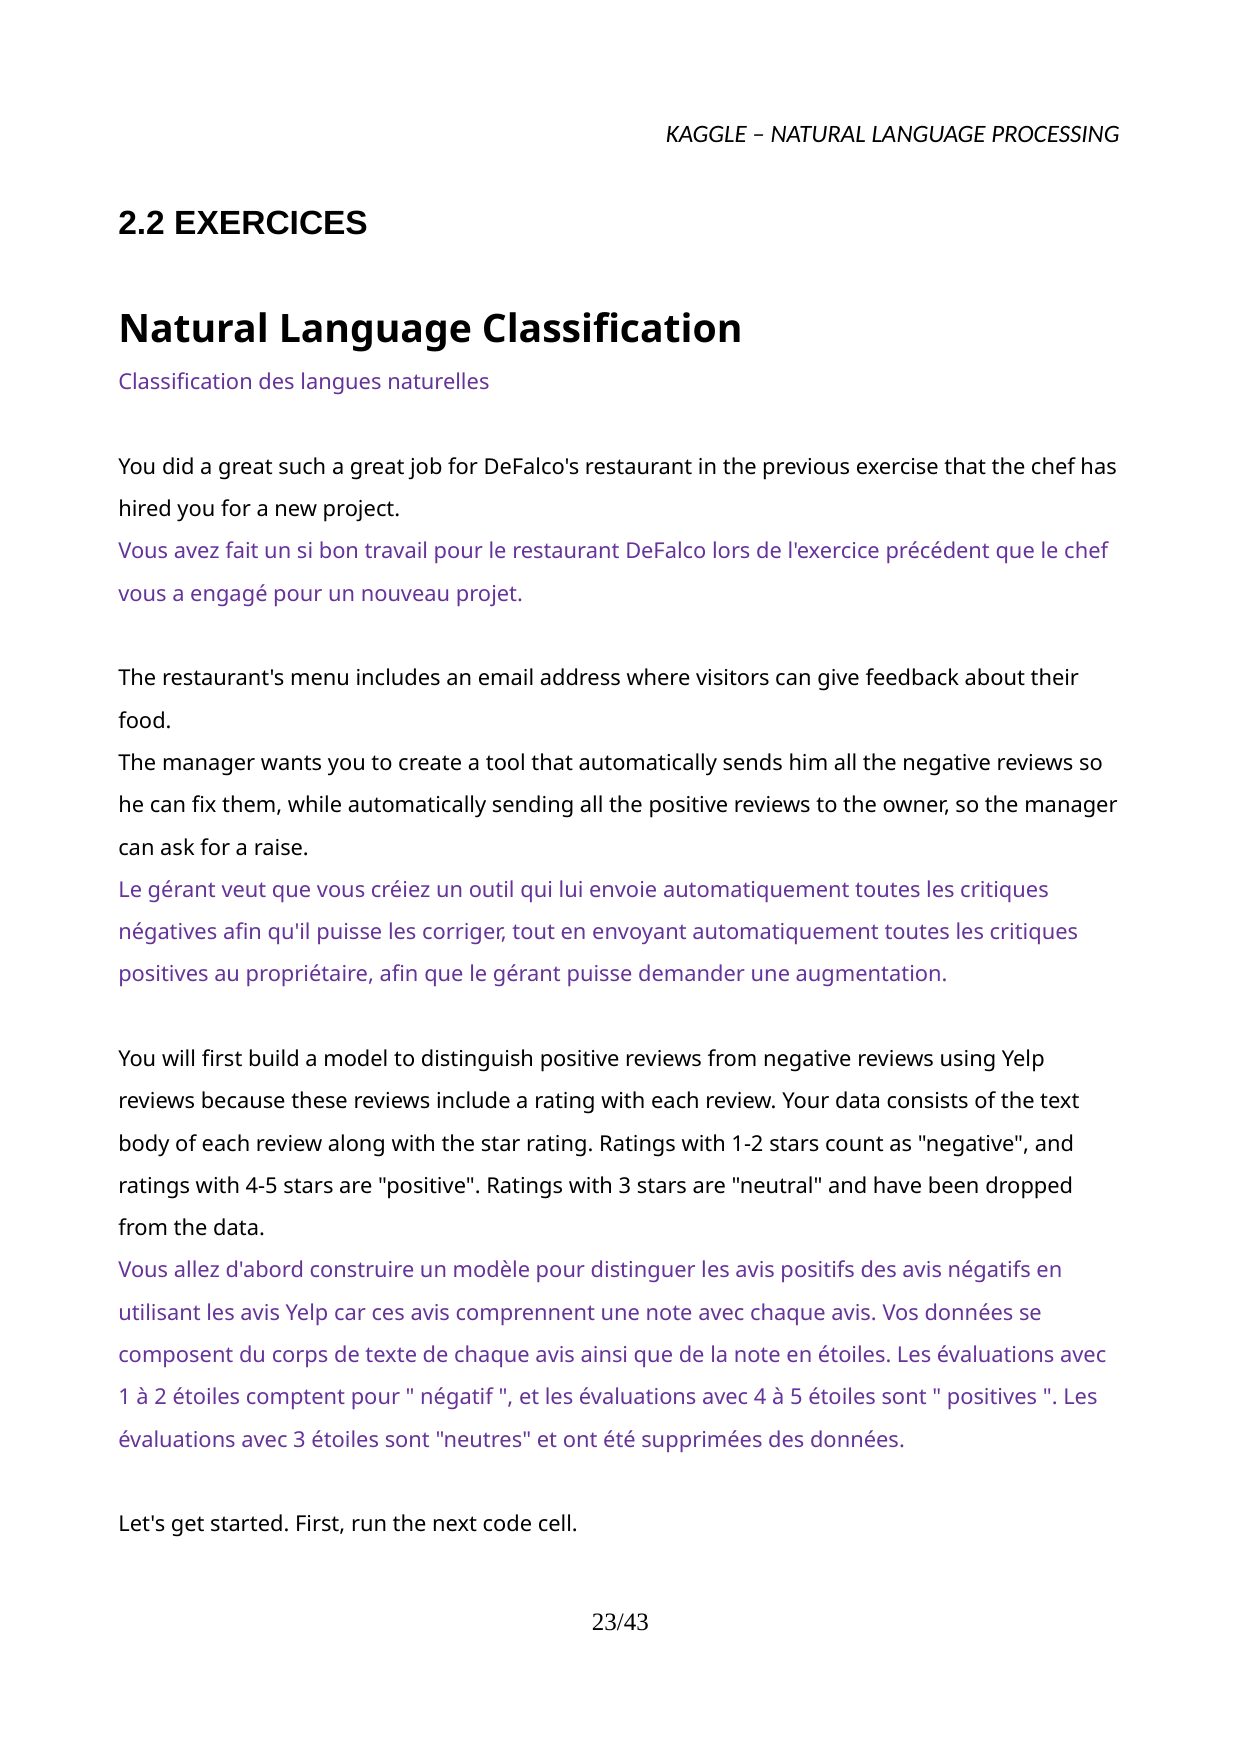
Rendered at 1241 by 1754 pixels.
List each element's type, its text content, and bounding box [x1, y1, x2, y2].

text The restaurant's menu includes an email address where visitors can give feedback about their food. [118, 662, 1122, 734]
text You will first build a model to distinguish positive reviews from negative reviews using Yelp reviews because these reviews include a rating with each review. Your data consists of the text body of each review along with the star rating. Ratings with 1-2 stars count as "negative", and ratings with 4-5 stars are "positive". Ratings with 3 stars are "neutral" and have been dropped from the data. [118, 1043, 1122, 1242]
subtitle Natural Language Classification [118, 301, 1122, 354]
text Vous avez fait un si bon travail pour le restaurant DeFalco lors de l'exercice précédent que le chef vous a engagé pour un nouveau projet. [118, 535, 1122, 607]
subtitle 2.2 EXERCICES [118, 203, 1122, 242]
text Vous allez d'abord construire un modèle pour distinguer les avis positifs des avis négatifs en utilisant les avis Yelp car ces avis comprennent une note avec chaque avis. Vos données se composent du corps de texte de chaque avis ainsi que de la note en étoiles. Les évaluations avec 1 à 2 étoiles comptent pour " négatif ", et les évaluations avec 4 à 5 étoiles sont " positives ". Les évaluations avec 3 étoiles sont "neutres" et ont été supprimées des données. [118, 1254, 1122, 1453]
text The manager wants you to create a tool that automatically sends him all the negative reviews so he can fix them, while automatically sending all the positive reviews to the owner, so the manager can ask for a raise. [118, 747, 1122, 861]
text You did a great such a great job for DeFalco's restaurant in the previous exercise that the chef has hired you for a new project. [118, 451, 1122, 523]
text Le gérant veut que vous créiez un outil qui lui envoie automatiquement toutes les critiques négatives afin qu'il puisse les corriger, tout en envoyant automatiquement toutes les critiques positives au propriétaire, afin que le gérant puisse demander une augmentation. [118, 874, 1122, 988]
text Classification des langues naturelles [118, 366, 1122, 396]
text Let's get started. First, run the next code cell. [118, 1508, 1122, 1538]
